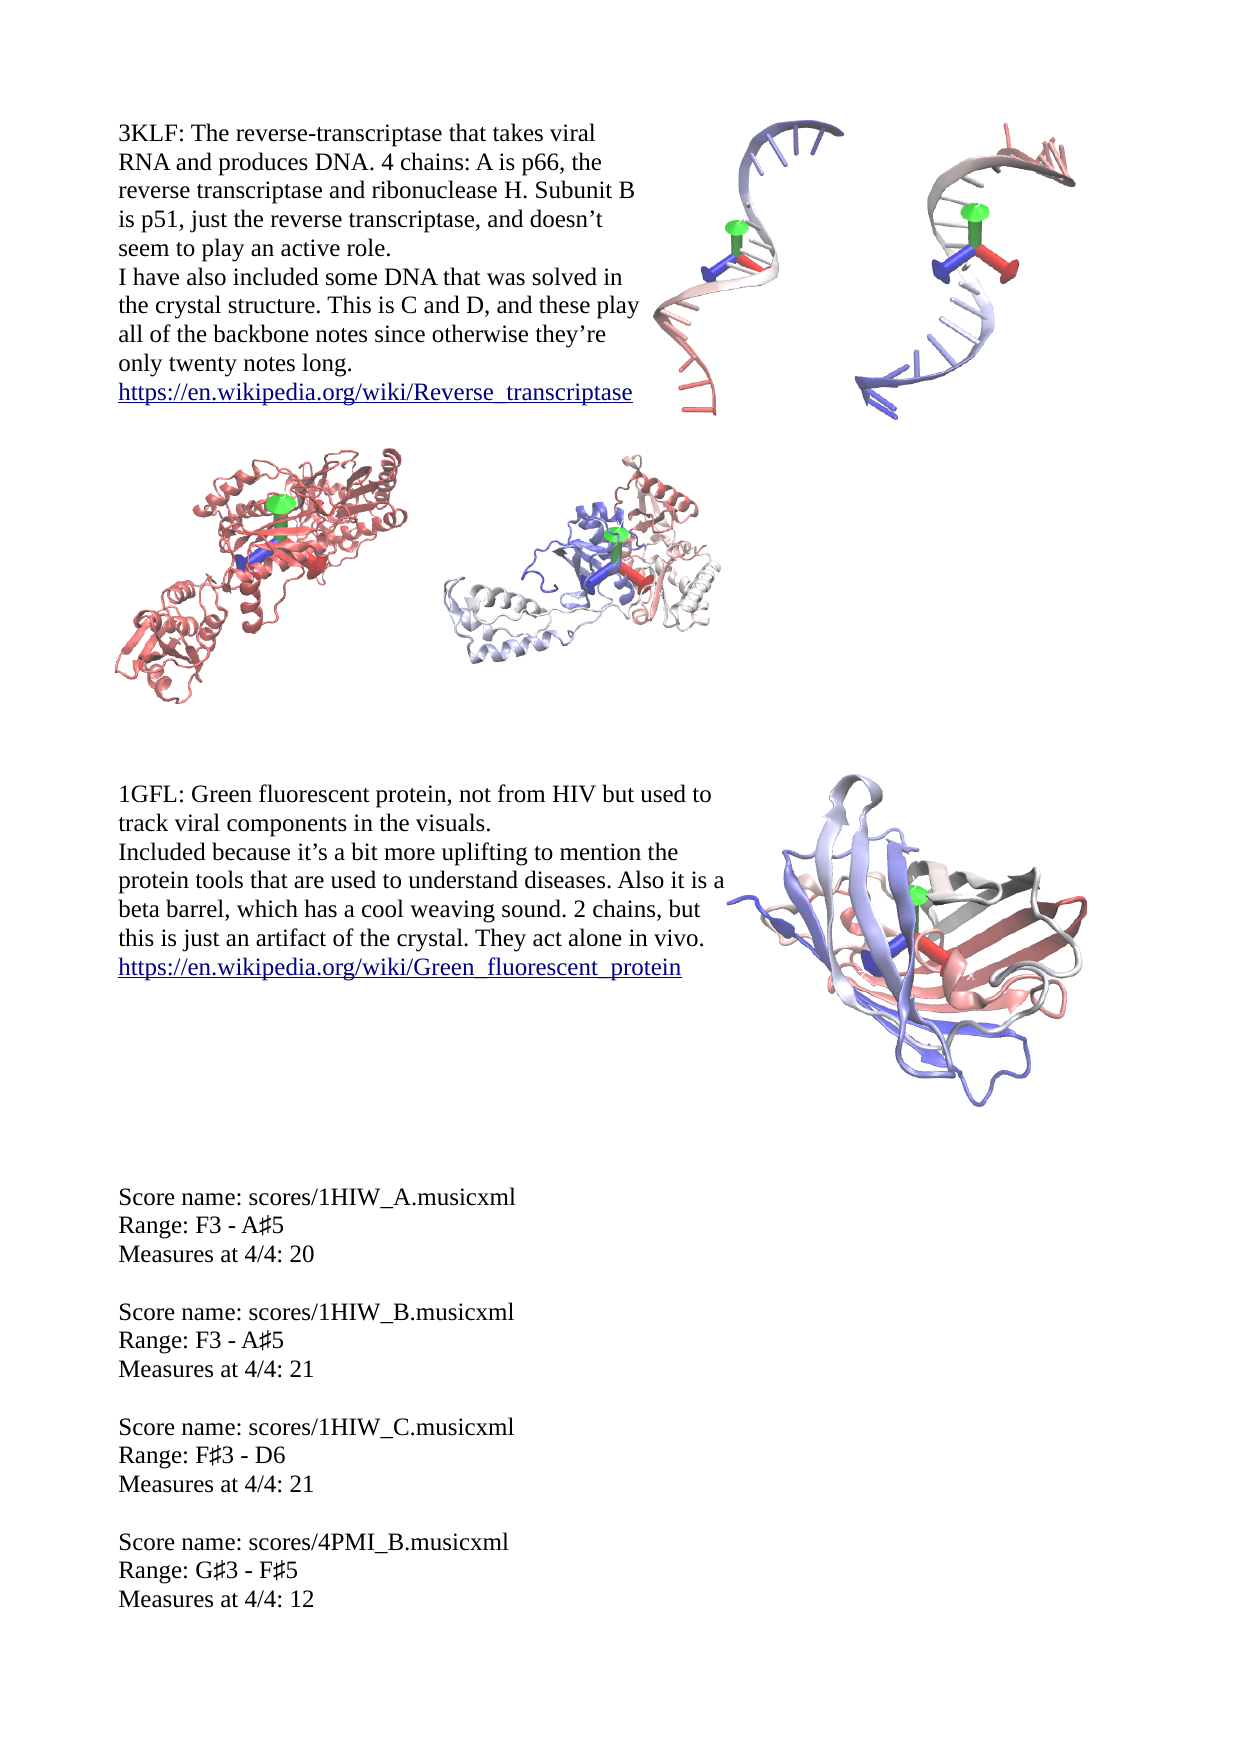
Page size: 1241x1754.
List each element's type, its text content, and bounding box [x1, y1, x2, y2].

text https://en.wikipedia.org/wiki/Green_fluorescent_protein [118, 952, 726, 981]
text I have also included some DNA that was solved in the crystal structure. This is C and D, and these play all of the backbone notes since otherwise they’re only twenty notes long. [118, 262, 653, 377]
picture [114, 448, 408, 704]
text https://en.wikipedia.org/wiki/Reverse_transcriptase [118, 377, 653, 406]
text Measures at 4/4: 12 [118, 1584, 1122, 1613]
picture [443, 453, 721, 664]
text Score name: scores/1HIW_C.musicxml [118, 1412, 1122, 1441]
text 1GFL: Green fluorescent protein, not from HIV but used to track viral components in the visuals. [118, 779, 726, 837]
text Measures at 4/4: 21 [118, 1469, 1122, 1498]
picture [726, 774, 1088, 1107]
picture [854, 122, 1076, 420]
text Range: F3 - A♯5 [118, 1326, 1122, 1354]
text Score name: scores/4PMI_B.musicxml [118, 1527, 1122, 1556]
text Range: F♯3 - D6 [118, 1441, 1122, 1469]
text [1076, 377, 1122, 406]
text [1088, 779, 1122, 837]
text Included because it’s a bit more uplifting to mention the protein tools that are used to understand diseases. Also it is a beta barrel, which has a cool weaving sound. 2 chains, but this is just an artifact of the crystal. They act alone in vivo. [118, 837, 726, 952]
text Score name: scores/1HIW_B.musicxml [118, 1297, 1122, 1326]
picture [653, 119, 845, 416]
text 3KLF: The reverse-transcriptase that takes viral RNA and produces DNA. 4 chains: A is p66, the reverse transcriptase and ribonuclease H. Subunit B is p51, just the reverse transcriptase, and doesn’t seem to play an active role. [118, 118, 1122, 262]
text Range: G♯3 - F♯5 [118, 1556, 1122, 1584]
text Score name: scores/1HIW_A.musicxml [118, 1182, 1122, 1211]
text Measures at 4/4: 20 [118, 1239, 1122, 1268]
text Measures at 4/4: 21 [118, 1354, 1122, 1383]
text [1076, 262, 1122, 377]
text Range: F3 - A♯5 [118, 1211, 1122, 1239]
